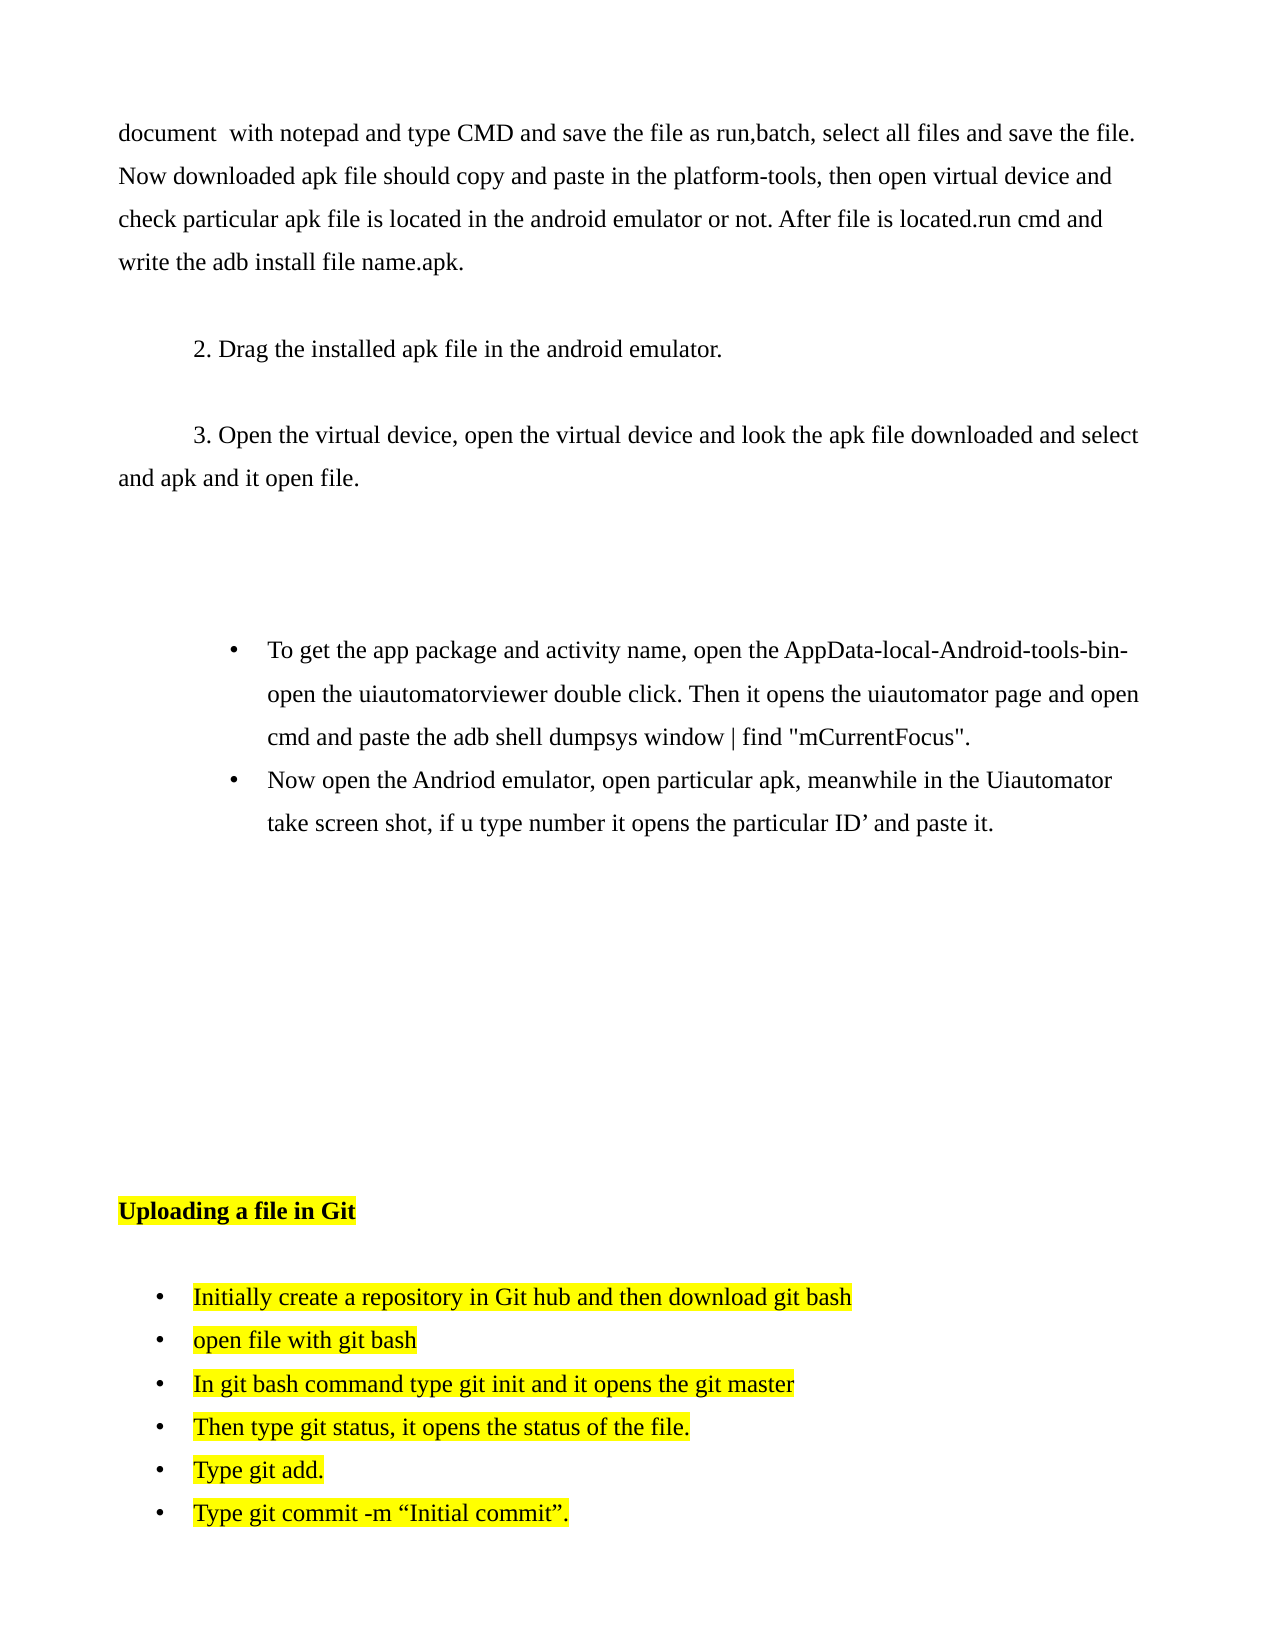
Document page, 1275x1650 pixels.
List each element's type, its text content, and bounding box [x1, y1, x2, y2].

list Initially create a repository in Git hub and then download git bash [156, 1282, 1157, 1311]
list Now open the Andriod emulator, open particular apk, meanwhile in the Uiautomator take screen shot, if u type number it opens the particular ID’ and paste it. [229, 765, 1157, 837]
text 2. Drag the installed apk file in the android emulator. [118, 334, 1157, 362]
list Then type git status, it opens the status of the file. [156, 1412, 1157, 1441]
list Type git add. [156, 1455, 1157, 1484]
text document with notepad and type CMD and save the file as run,batch, select all files and save the file. Now downloaded apk file should copy and paste in the platform-tools, then open virtual device and check particular apk file is located in the android emulator or not. After file is located.run cmd and write the adb install file name.apk. [118, 118, 1157, 276]
text Uploading a file in Git [118, 1196, 1157, 1225]
list Type git commit -m “Initial commit”. [156, 1498, 1157, 1527]
list To get the app package and activity name, open the AppData-local-Android-tools-bin- open the uiautomatorviewer double click. Then it opens the uiautomator page and open cmd and paste the adb shell dumpsys window | find "mCurrentFocus". [229, 636, 1157, 751]
list In git bash command type git init and it opens the git master [156, 1369, 1157, 1397]
text 3. Open the virtual device, open the virtual device and look the apk file downloaded and select and apk and it open file. [118, 420, 1157, 492]
list open file with git bash [156, 1326, 1157, 1354]
